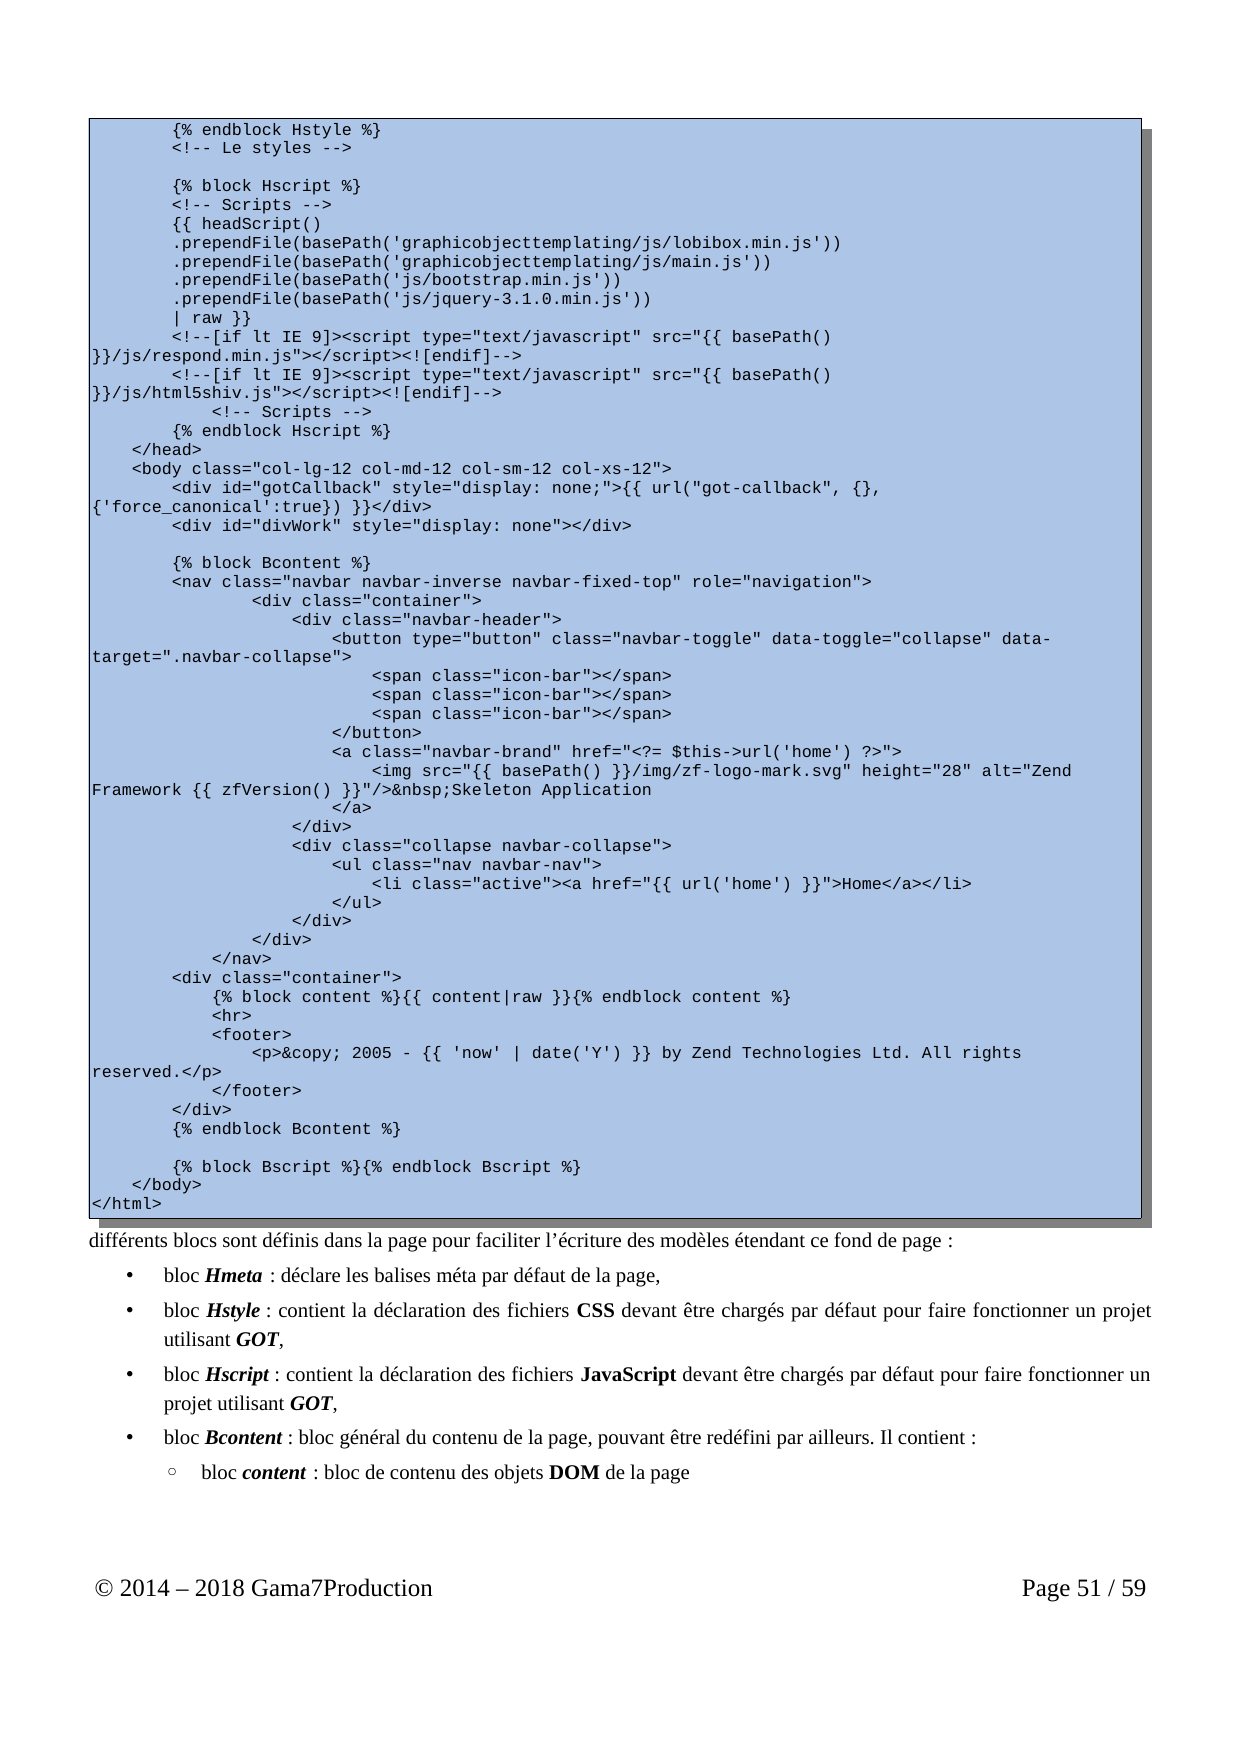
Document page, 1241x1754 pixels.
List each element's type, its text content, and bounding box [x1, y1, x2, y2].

text <body class="col-lg-12 col-md-12 col-sm-12 col-xs-12"> [90, 457, 1141, 476]
text </body> [90, 1174, 1141, 1193]
text .prependFile(basePath('js/jquery-3.1.0.min.js')) [90, 288, 1141, 307]
text {% block Bscript %}{% endblock Bscript %} [90, 1155, 1141, 1174]
text différents blocs sont définis dans la page pour faciliter l’écriture des modèles étendant ce fond de page : [88, 1228, 1152, 1252]
text <span class="icon-bar"></span> [90, 684, 1141, 703]
text </ul> [90, 891, 1141, 910]
text <!-- Scripts --> [90, 401, 1141, 420]
text | raw }} [90, 307, 1141, 326]
text </nav> [90, 948, 1141, 967]
text .prependFile(basePath('js/bootstrap.min.js')) [90, 269, 1141, 288]
text <div class="container"> [90, 589, 1141, 608]
text </button> [90, 721, 1141, 740]
text <span class="icon-bar"></span> [90, 665, 1141, 684]
text {% block Hscript %} [90, 175, 1141, 193]
text <div class="container"> [90, 967, 1141, 985]
text <!-- Le styles --> [90, 137, 1141, 156]
text {% block content %}{{ content|raw }}{% endblock content %} [90, 985, 1141, 1004]
text <nav class="navbar navbar-inverse navbar-fixed-top" role="navigation"> [90, 571, 1141, 589]
text {% endblock Hscript %} [90, 420, 1141, 439]
text <div id="divWork" style="display: none"></div> [90, 514, 1141, 533]
text <button type="button" class="navbar-toggle" data-toggle="collapse" data-target=".navbar-collapse"> [90, 627, 1141, 665]
text {% block Bcontent %} [90, 552, 1141, 571]
text {% endblock Bcontent %} [90, 1117, 1141, 1136]
text <div id="gotCallback" style="display: none;">{{ url("got-callback", {}, {'force_canonical':true}) }}</div> [90, 476, 1141, 514]
text <span class="icon-bar"></span> [90, 703, 1141, 721]
text </div> [90, 910, 1141, 929]
text </div> [90, 816, 1141, 834]
text <footer> [90, 1023, 1141, 1042]
list bloc Hmeta : déclare les balises méta par défaut de la page, [126, 1263, 1152, 1287]
text <a class="navbar-brand" href="<?= $this->url('home') ?>"> [90, 740, 1141, 759]
text </div> [90, 1098, 1141, 1117]
text <p>&copy; 2005 - {{ 'now' | date('Y') }} by Zend Technologies Ltd. All rights reserved.</p> [90, 1042, 1141, 1080]
list bloc Hscript : contient la déclaration des fichiers JavaScript devant être chargés par défaut pour faire fonctionner un projet utilisant GOT, [126, 1362, 1152, 1414]
text </footer> [90, 1080, 1141, 1098]
text </a> [90, 797, 1141, 816]
text {% endblock Hstyle %} [90, 119, 1141, 137]
list bloc Bcontent : bloc général du contenu de la page, pouvant être redéfini par ailleurs. Il contient : [126, 1425, 1152, 1449]
text <hr> [90, 1004, 1141, 1023]
text {{ headScript() [90, 212, 1141, 231]
text </head> [90, 439, 1141, 457]
text <img src="{{ basePath() }}/img/zf-logo-mark.svg" height="28" alt="Zend Framework {{ zfVersion() }}"/>&nbsp;Skeleton Application [90, 759, 1141, 797]
list bloc Hstyle : contient la déclaration des fichiers CSS devant être chargés par défaut pour faire fonctionner un projet utilisant GOT, [126, 1298, 1152, 1351]
text .prependFile(basePath('graphicobjecttemplating/js/lobibox.min.js')) [90, 231, 1141, 250]
list bloc content : bloc de contenu des objets DOM de la page [163, 1460, 1152, 1484]
text <!--[if lt IE 9]><script type="text/javascript" src="{{ basePath() }}/js/respond.min.js"></script><![endif]--> [90, 326, 1141, 363]
text <!--[if lt IE 9]><script type="text/javascript" src="{{ basePath() }}/js/html5shiv.js"></script><![endif]--> [90, 363, 1141, 401]
text <ul class="nav navbar-nav"> [90, 853, 1141, 872]
text </div> [90, 929, 1141, 948]
text <div class="navbar-header"> [90, 608, 1141, 627]
text </html> [90, 1193, 1141, 1218]
text <li class="active"><a href="{{ url('home') }}">Home</a></li> [90, 872, 1141, 891]
text <div class="collapse navbar-collapse"> [90, 834, 1141, 853]
text <!-- Scripts --> [90, 193, 1141, 212]
text .prependFile(basePath('graphicobjecttemplating/js/main.js')) [90, 250, 1141, 269]
